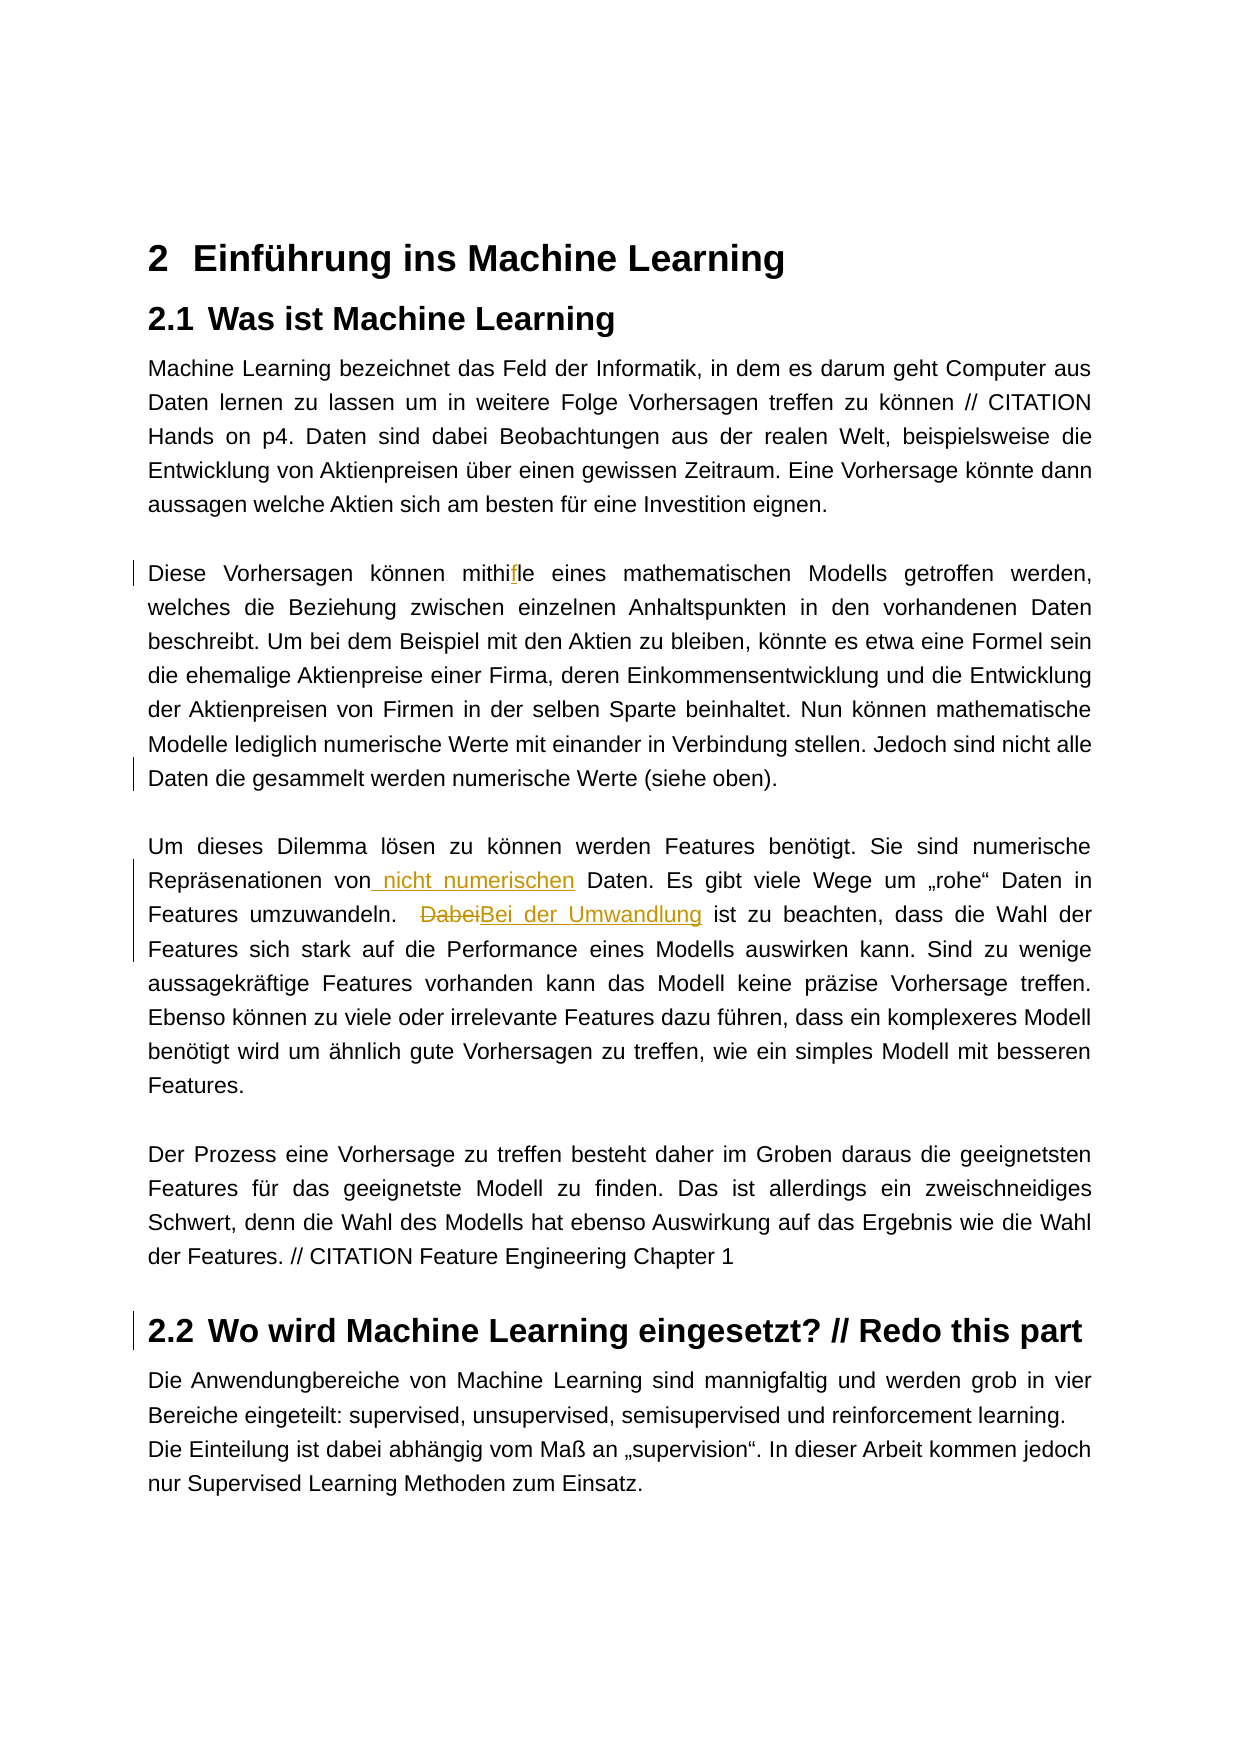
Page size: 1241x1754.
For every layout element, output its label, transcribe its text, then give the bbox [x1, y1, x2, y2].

text Um dieses Dilemma lösen zu können werden Features benötigt. Sie sind numerische Repräsenationen von nicht numerischen Daten. Es gibt viele Wege um „rohe“ Daten in Features umzuwandeln. Bei der Umwandlung ist zu beachten, dass die Wahl der Features sich stark auf die Performance eines Modells auswirken kann. Sind zu wenige aussagekräftige Features vorhanden kann das Modell keine präzise Vorhersage treffen. Ebenso können zu viele oder irrelevante Features dazu führen, dass ein komplexeres Modell benötigt wird um ähnlich gute Vorhersagen zu treffen, wie ein simples Modell mit besseren Features. [148, 833, 1092, 1098]
subtitle Einführung ins Machine Learning [148, 236, 1092, 279]
subtitle Wo wird Machine Learning eingesetzt? // Redo this part [148, 1311, 1092, 1350]
text Machine Learning bezeichnet das Feld der Informatik, in dem es darum geht Computer aus Daten lernen zu lassen um in weitere Folge Vorhersagen treffen zu können // CITATION Hands on p4. Daten sind dabei Beobachtungen aus der realen Welt, beispielsweise die Entwicklung von Aktienpreisen über einen gewissen Zeitraum. Eine Vorhersage könnte dann aussagen welche Aktien sich am besten für eine Investition eignen. [148, 355, 1092, 518]
text Diese Vorhersagen können mithifle eines mathematischen Modells getroffen werden, welches die Beziehung zwischen einzelnen Anhaltspunkten in den vorhandenen Daten beschreibt. Um bei dem Beispiel mit den Aktien zu bleiben, könnte es etwa eine Formel sein die ehemalige Aktienpreise einer Firma, deren Einkommensentwicklung und die Entwicklung der Aktienpreisen von Firmen in der selben Sparte beinhaltet. Nun können mathematische Modelle lediglich numerische Werte mit einander in Verbindung stellen. Jedoch sind nicht alle Daten die gesammelt werden numerische Werte (siehe oben). [148, 560, 1092, 791]
subtitle Was ist Machine Learning [148, 298, 1092, 337]
text Die Einteilung ist dabei abhängig vom Maß an „supervision“. In dieser Arbeit kommen jedoch nur Supervised Learning Methoden zum Einsatz. [148, 1436, 1092, 1496]
text Die Anwendungbereiche von Machine Learning sind mannigfaltig und werden grob in vier Bereiche eingeteilt: supervised, unsupervised, semisupervised und reinforcement learning. [148, 1367, 1092, 1428]
text Der Prozess eine Vorhersage zu treffen besteht daher im Groben daraus die geeignetsten Features für das geeignetste Modell zu finden. Das ist allerdings ein zweischneidiges Schwert, denn die Wahl des Modells hat ebenso Auswirkung auf das Ergebnis wie die Wahl der Features. // CITATION Feature Engineering Chapter 1 [148, 1141, 1092, 1269]
